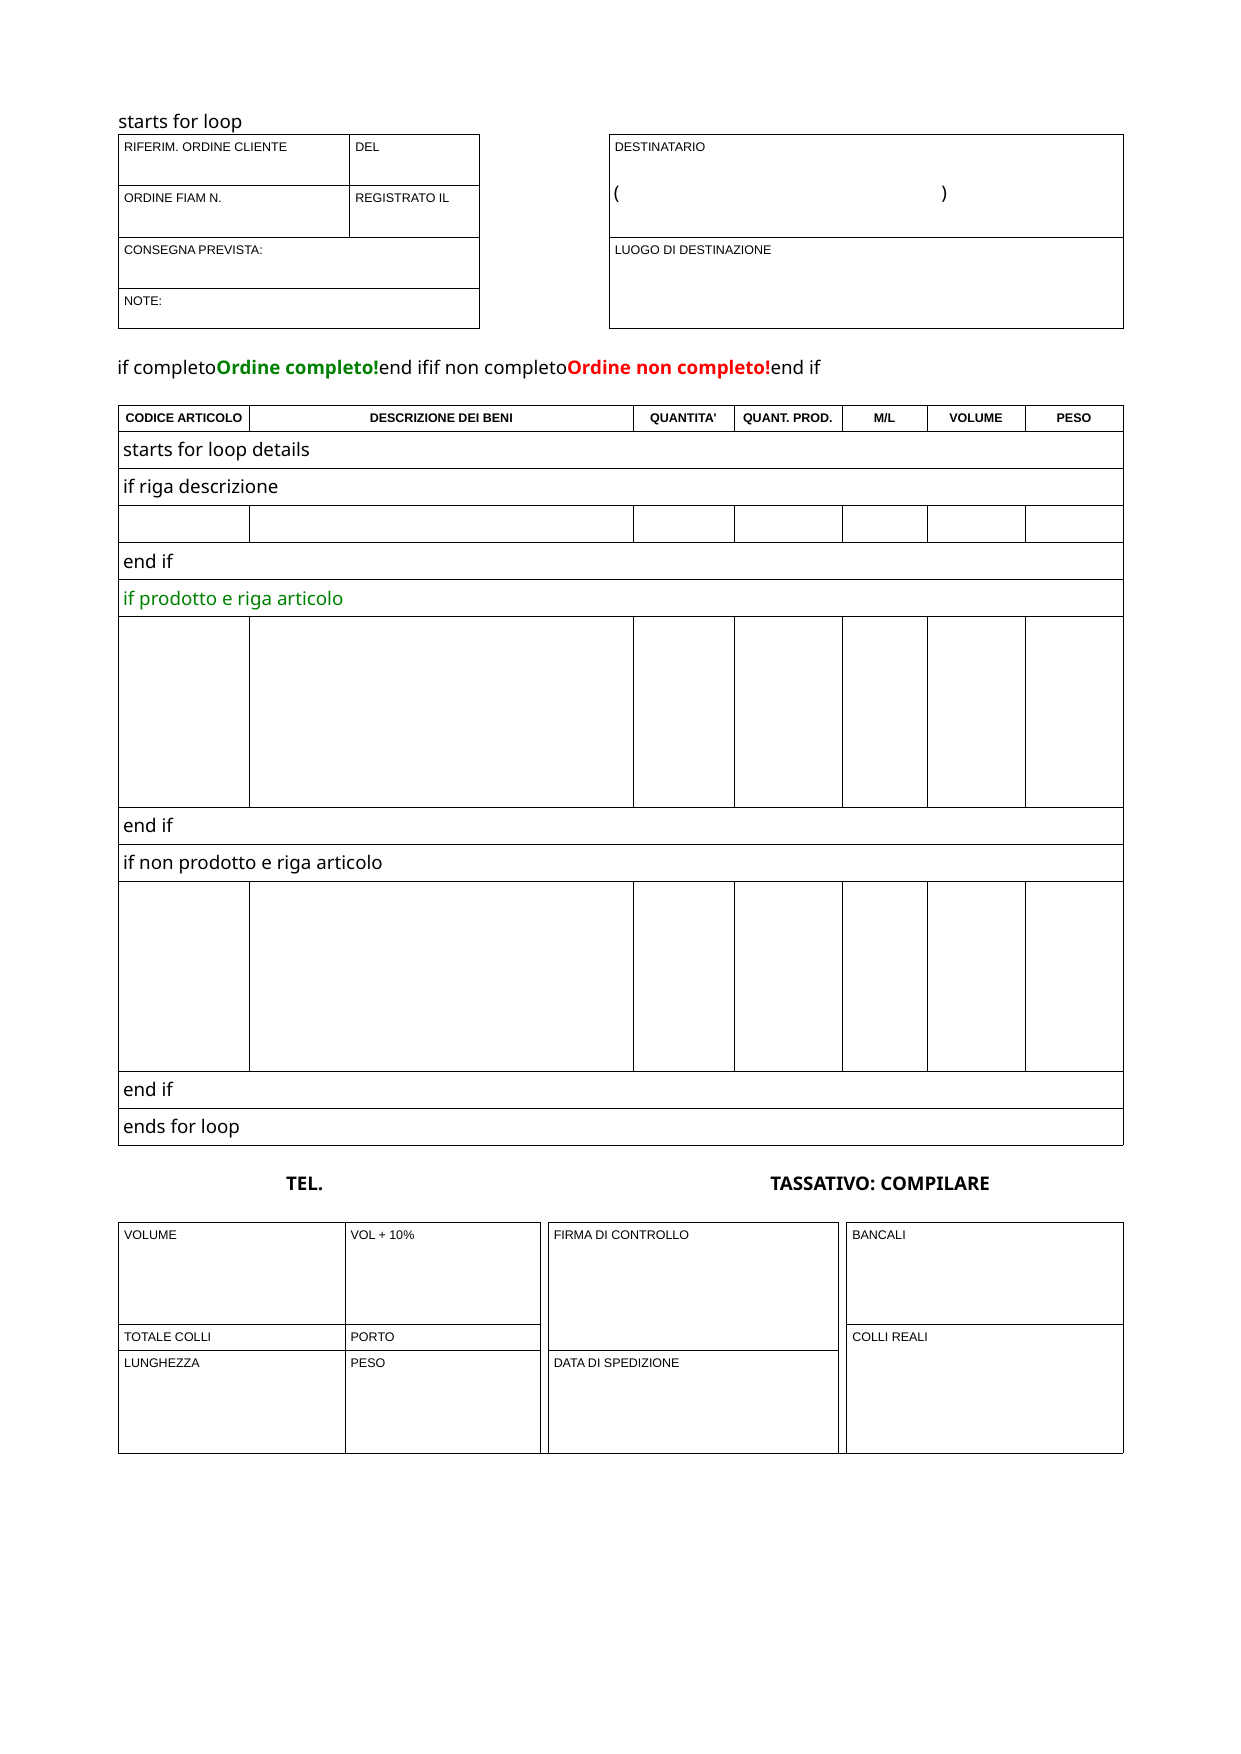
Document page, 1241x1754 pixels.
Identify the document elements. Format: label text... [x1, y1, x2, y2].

table_cell DATA DI SPEDIZIONE [549, 1351, 838, 1453]
table_header PESO [1026, 406, 1123, 431]
table_cell <"%2.3f"%(round(detail.total_linear_meter or 0,3))> [843, 617, 927, 807]
table_cell <detail.article> [250, 617, 633, 807]
table_cell ends for loop [119, 1109, 1123, 1145]
table_cell <detail.quantity_ok> [735, 882, 842, 1071]
table_cell <"%2.3f"%(round(detail.total_volume or 0,3))> [928, 617, 1025, 807]
table_cell PORTO [346, 1325, 540, 1350]
table_header DESTINATARIO <(item.partner_id and item.partner_id.name) or ""> (<item.country_id and item.country_id.name>) [610, 135, 1123, 237]
table_header M/L [843, 406, 927, 431]
table_cell end if [119, 1072, 1123, 1108]
table_cell LUNGHEZZA <"%2.3f"%(round(item.total_linear_meter or 0,3))> [119, 1351, 345, 1453]
table_cell CONSEGNA PREVISTA: <item.deadline> [119, 238, 479, 288]
table_cell <detail.article> [250, 506, 633, 542]
table_header FI [541, 1222, 548, 1453]
table_header [839, 1222, 846, 1453]
table_cell <detail.article> [250, 882, 633, 1071]
table_header VOL + 10% <"%2.3f"%(round((item.total_volume or 0) * 1.1,3))> [346, 1223, 540, 1324]
table_cell <"%2.3f"%(round(detail.total_volume or 0,3))> [928, 882, 1025, 1071]
table_header [480, 134, 609, 328]
table_cell if prodotto e riga articolo [119, 580, 1123, 616]
table_cell [634, 506, 734, 542]
table_cell if non prodotto e riga articolo [119, 845, 1123, 881]
table_cell REGISTRATO IL [350, 186, 479, 237]
table_cell <detail.quantity> [634, 617, 734, 807]
table_cell <detail.code> [119, 882, 249, 1071]
table_cell end if [119, 808, 1123, 844]
table_cell [928, 506, 1025, 542]
table_header VOLUME <"%2.3f"%(round(item.total_volume or 0,3))> [119, 1223, 345, 1324]
table_cell ORDINE FIAM N. <item.name> [119, 186, 349, 237]
table_cell <"%2.3f"%(round(detail.total_weight or 0.0, 3))> [1026, 882, 1123, 1071]
table_cell [843, 506, 927, 542]
table_header BANCALI [847, 1223, 1123, 1324]
table_header DESCRIZIONE DEI BENI [250, 406, 633, 431]
table_cell NOTE: [119, 289, 479, 328]
table_cell COLLI REALI [847, 1325, 1123, 1453]
table_cell [119, 506, 249, 542]
table_cell <detail.quantity> [634, 882, 734, 1071]
table_cell LUOGO DI DESTINAZIONE [610, 238, 1123, 328]
table_cell <"%2.3f"%(round(detail.total_weight or 0.0, 3))> [1026, 617, 1123, 807]
table_header CODICE ARTICOLO [119, 406, 249, 431]
table_cell <"%2.3f"%(round(detail.total_linear_meter or 0,3))> [843, 882, 927, 1071]
table_cell starts for loop details [119, 432, 1123, 468]
table_header RIFERIM. ORDINE CLIENTE <item.note> [119, 135, 349, 185]
text TEL. TASSATIVO: COMPILARE [117, 1171, 1122, 1196]
table_cell <detail.code> [119, 617, 249, 807]
table_header QUANTITA' [634, 406, 734, 431]
text if completoOrdine completo!end ifif non completoOrdine non completo!end if [117, 354, 1122, 379]
table_cell [1026, 506, 1123, 542]
table_cell <detail.quantity_ok> [735, 617, 842, 807]
table_cell PESO <"%2.3f"%(round(item.total_weight or 0.0,3))> [346, 1351, 540, 1453]
table_cell end if [119, 543, 1123, 579]
table_header QUANT. PROD. [735, 406, 842, 431]
table_cell if riga descrizione [119, 469, 1123, 505]
table_header FIRMA DI CONTROLLO [549, 1223, 838, 1350]
table_header VOLUME [928, 406, 1025, 431]
table_cell [735, 506, 842, 542]
text starts for loop [118, 108, 1122, 134]
table_cell TOTALE COLLI [119, 1325, 345, 1350]
table_header DEL <item.date> [350, 135, 479, 185]
